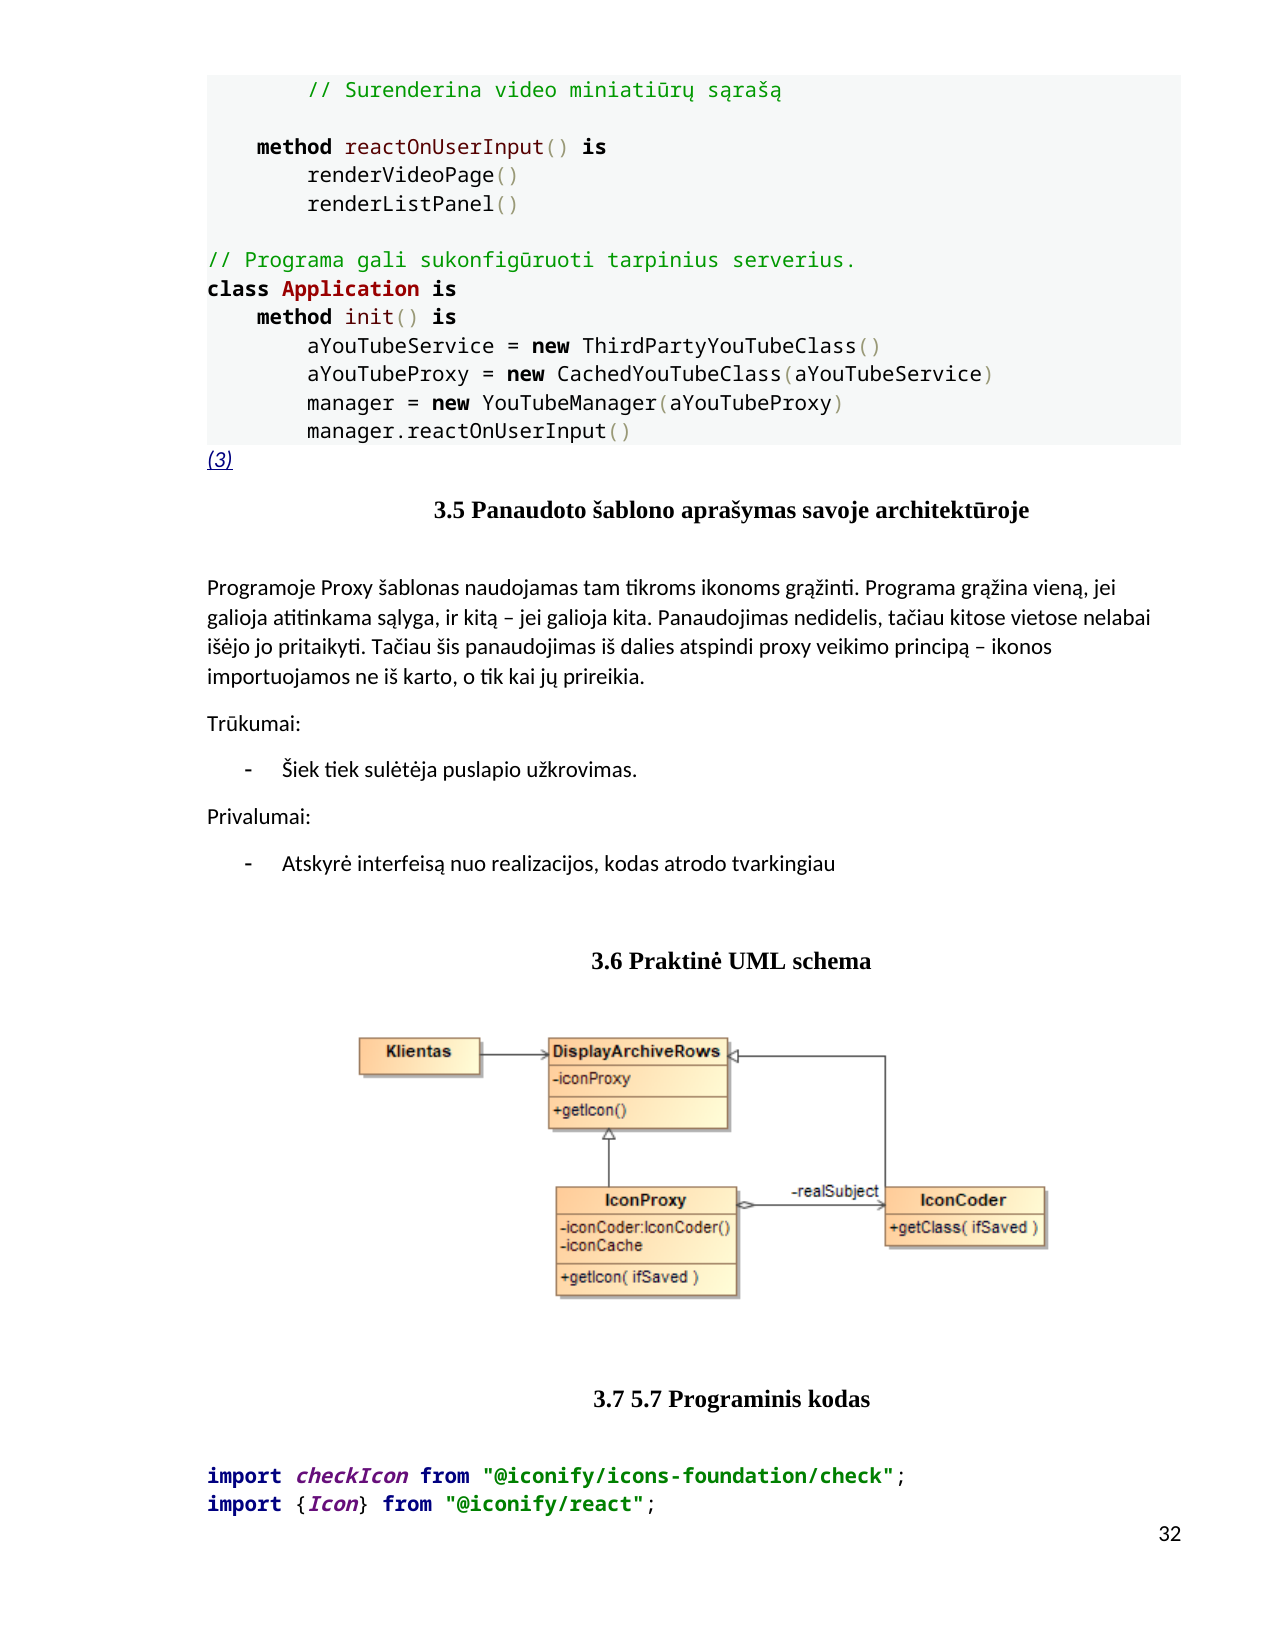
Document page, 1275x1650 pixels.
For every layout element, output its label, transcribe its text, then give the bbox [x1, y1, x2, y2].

text manager.reactOnUserInput() [207, 416, 1181, 445]
text method init() is [207, 302, 1181, 331]
text aYouTubeService = new ThirdPartyYouTubeClass() [207, 331, 1181, 359]
text // Surenderina video miniatiūrų sąrašą [207, 75, 1181, 103]
text import checkIcon from "@iconify/icons-foundation/check"; import {Icon} from "@iconify/react"; [207, 1461, 1181, 1518]
subtitle Praktinė UML schema [282, 946, 1181, 975]
text renderListPanel() [207, 189, 1181, 217]
text method reactOnUserInput() is [207, 132, 1181, 160]
subtitle Panaudoto šablono aprašymas savoje architektūroje [282, 495, 1181, 524]
text class Application is [207, 274, 1181, 302]
text Programoje Proxy šablonas naudojamas tam tikroms ikonoms grąžinti. Programa grąžina vieną, jei galioja atitinkama sąlyga, ir kitą – jei galioja kita. Panaudojimas nedidelis, tačiau kitose vietose nelabai išėjo jo pritaikyti. Tačiau šis panaudojimas iš dalies atspindi proxy veikimo principą – ikonos importuojamos ne iš karto, o tik kai jų prireikia. [207, 573, 1181, 690]
list Atskyrė interfeisą nuo realizacijos, kodas atrodo tvarkingiau [244, 849, 1181, 877]
list Šiek tiek sulėtėja puslapio užkrovimas. [244, 756, 1181, 783]
text // Programa gali sukonfigūruoti tarpinius serverius. [207, 246, 1181, 274]
text renderVideoPage() [207, 160, 1181, 189]
subtitle 5.7 Programinis kodas [282, 1384, 1181, 1412]
text (3) [207, 445, 1181, 473]
text Privalumai: [207, 802, 1181, 830]
text manager = new YouTubeManager(aYouTubeProxy) [207, 388, 1181, 416]
text Trūkumai: [207, 709, 1181, 737]
text aYouTubeProxy = new CachedYouTubeClass(aYouTubeService) [207, 359, 1181, 388]
